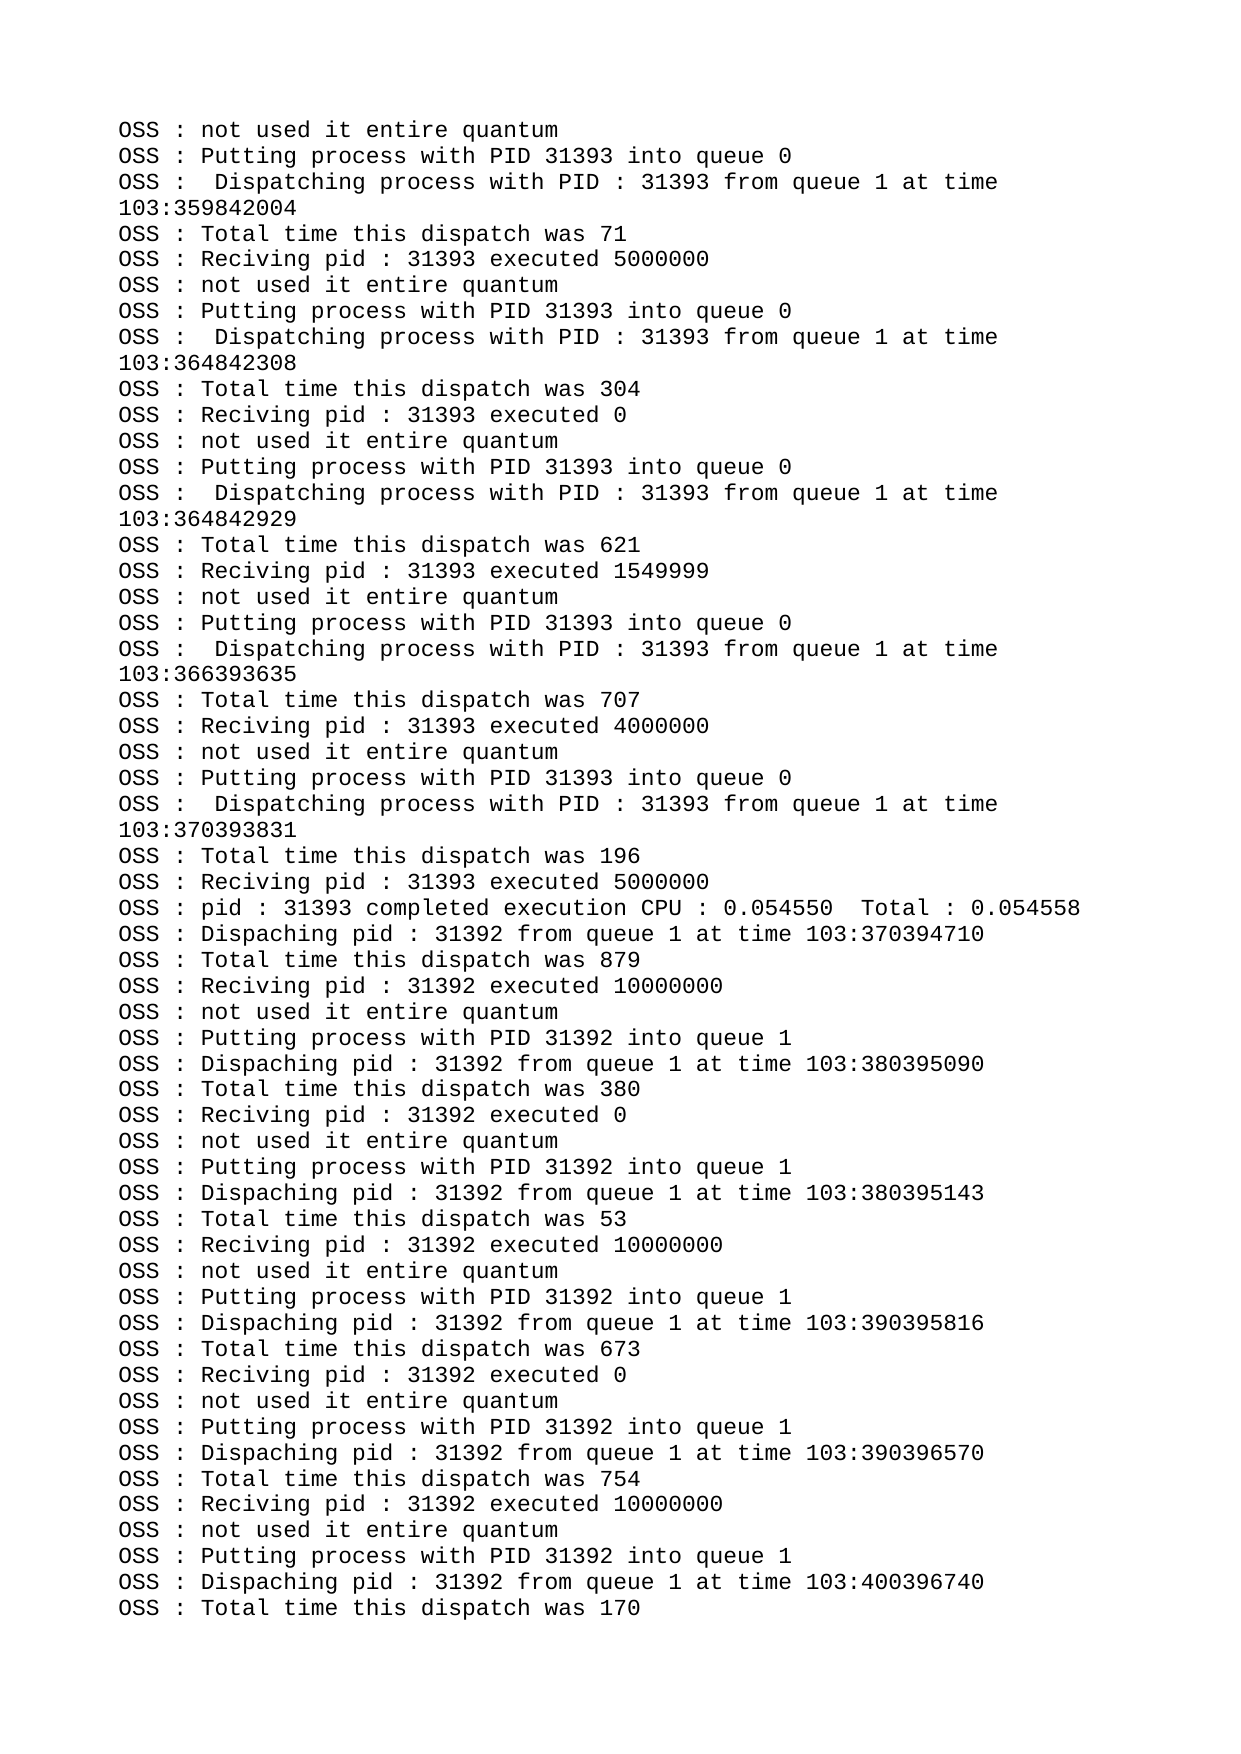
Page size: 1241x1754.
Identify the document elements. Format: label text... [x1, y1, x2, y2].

text OSS : not used it entire quantum [118, 429, 1122, 455]
text OSS : Reciving pid : 31392 executed 0 [118, 1363, 1122, 1389]
text OSS : Dispaching pid : 31392 from queue 1 at time 103:390395816 [118, 1311, 1122, 1337]
text OSS : Dispatching process with PID : 31393 from queue 1 at time 103:359842004 [118, 170, 1122, 222]
text OSS : Reciving pid : 31393 executed 5000000 [118, 870, 1122, 896]
text OSS : Dispatching process with PID : 31393 from queue 1 at time 103:366393635 [118, 637, 1122, 689]
text OSS : Total time this dispatch was 196 [118, 844, 1122, 870]
text OSS : Total time this dispatch was 304 [118, 377, 1122, 403]
text OSS : Dispatching process with PID : 31393 from queue 1 at time 103:364842929 [118, 481, 1122, 533]
text OSS : Reciving pid : 31393 executed 4000000 [118, 715, 1122, 741]
text OSS : Putting process with PID 31392 into queue 1 [118, 1156, 1122, 1182]
text OSS : Total time this dispatch was 380 [118, 1078, 1122, 1104]
text OSS : Reciving pid : 31392 executed 10000000 [118, 974, 1122, 1000]
text OSS : Putting process with PID 31393 into queue 0 [118, 144, 1122, 170]
text OSS : pid : 31393 completed execution CPU : 0.054550 Total : 0.054558 [118, 896, 1122, 922]
text OSS : Total time this dispatch was 879 [118, 948, 1122, 974]
text OSS : Total time this dispatch was 707 [118, 689, 1122, 715]
text OSS : Total time this dispatch was 53 [118, 1207, 1122, 1233]
text OSS : Putting process with PID 31392 into queue 1 [118, 1415, 1122, 1441]
text OSS : Dispaching pid : 31392 from queue 1 at time 103:380395143 [118, 1182, 1122, 1207]
text OSS : Total time this dispatch was 754 [118, 1467, 1122, 1493]
text OSS : not used it entire quantum [118, 1519, 1122, 1545]
text OSS : Dispaching pid : 31392 from queue 1 at time 103:400396740 [118, 1571, 1122, 1597]
text OSS : not used it entire quantum [118, 1389, 1122, 1415]
text OSS : not used it entire quantum [118, 118, 1122, 144]
text OSS : Dispaching pid : 31392 from queue 1 at time 103:380395090 [118, 1052, 1122, 1078]
text OSS : Reciving pid : 31393 executed 5000000 [118, 248, 1122, 274]
text OSS : not used it entire quantum [118, 741, 1122, 767]
text OSS : Putting process with PID 31392 into queue 1 [118, 1545, 1122, 1571]
text OSS : Reciving pid : 31393 executed 0 [118, 403, 1122, 429]
text OSS : Reciving pid : 31393 executed 1549999 [118, 559, 1122, 585]
text OSS : Reciving pid : 31392 executed 10000000 [118, 1233, 1122, 1259]
text OSS : Putting process with PID 31393 into queue 0 [118, 611, 1122, 637]
text OSS : not used it entire quantum [118, 1259, 1122, 1285]
text OSS : Putting process with PID 31392 into queue 1 [118, 1026, 1122, 1052]
text OSS : Dispaching pid : 31392 from queue 1 at time 103:370394710 [118, 922, 1122, 948]
text OSS : Putting process with PID 31392 into queue 1 [118, 1285, 1122, 1311]
text OSS : Putting process with PID 31393 into queue 0 [118, 300, 1122, 326]
text OSS : Reciving pid : 31392 executed 0 [118, 1104, 1122, 1130]
text OSS : Dispaching pid : 31392 from queue 1 at time 103:390396570 [118, 1441, 1122, 1467]
text OSS : Total time this dispatch was 621 [118, 533, 1122, 559]
text OSS : not used it entire quantum [118, 585, 1122, 611]
text OSS : Putting process with PID 31393 into queue 0 [118, 455, 1122, 481]
text OSS : Total time this dispatch was 673 [118, 1337, 1122, 1363]
text OSS : Putting process with PID 31393 into queue 0 [118, 767, 1122, 792]
text OSS : not used it entire quantum [118, 1130, 1122, 1156]
text OSS : not used it entire quantum [118, 274, 1122, 300]
text OSS : Dispatching process with PID : 31393 from queue 1 at time 103:370393831 [118, 792, 1122, 844]
text OSS : Total time this dispatch was 170 [118, 1597, 1122, 1622]
text OSS : Dispatching process with PID : 31393 from queue 1 at time 103:364842308 [118, 326, 1122, 377]
text OSS : Reciving pid : 31392 executed 10000000 [118, 1493, 1122, 1519]
text OSS : Total time this dispatch was 71 [118, 222, 1122, 248]
text OSS : not used it entire quantum [118, 1000, 1122, 1026]
